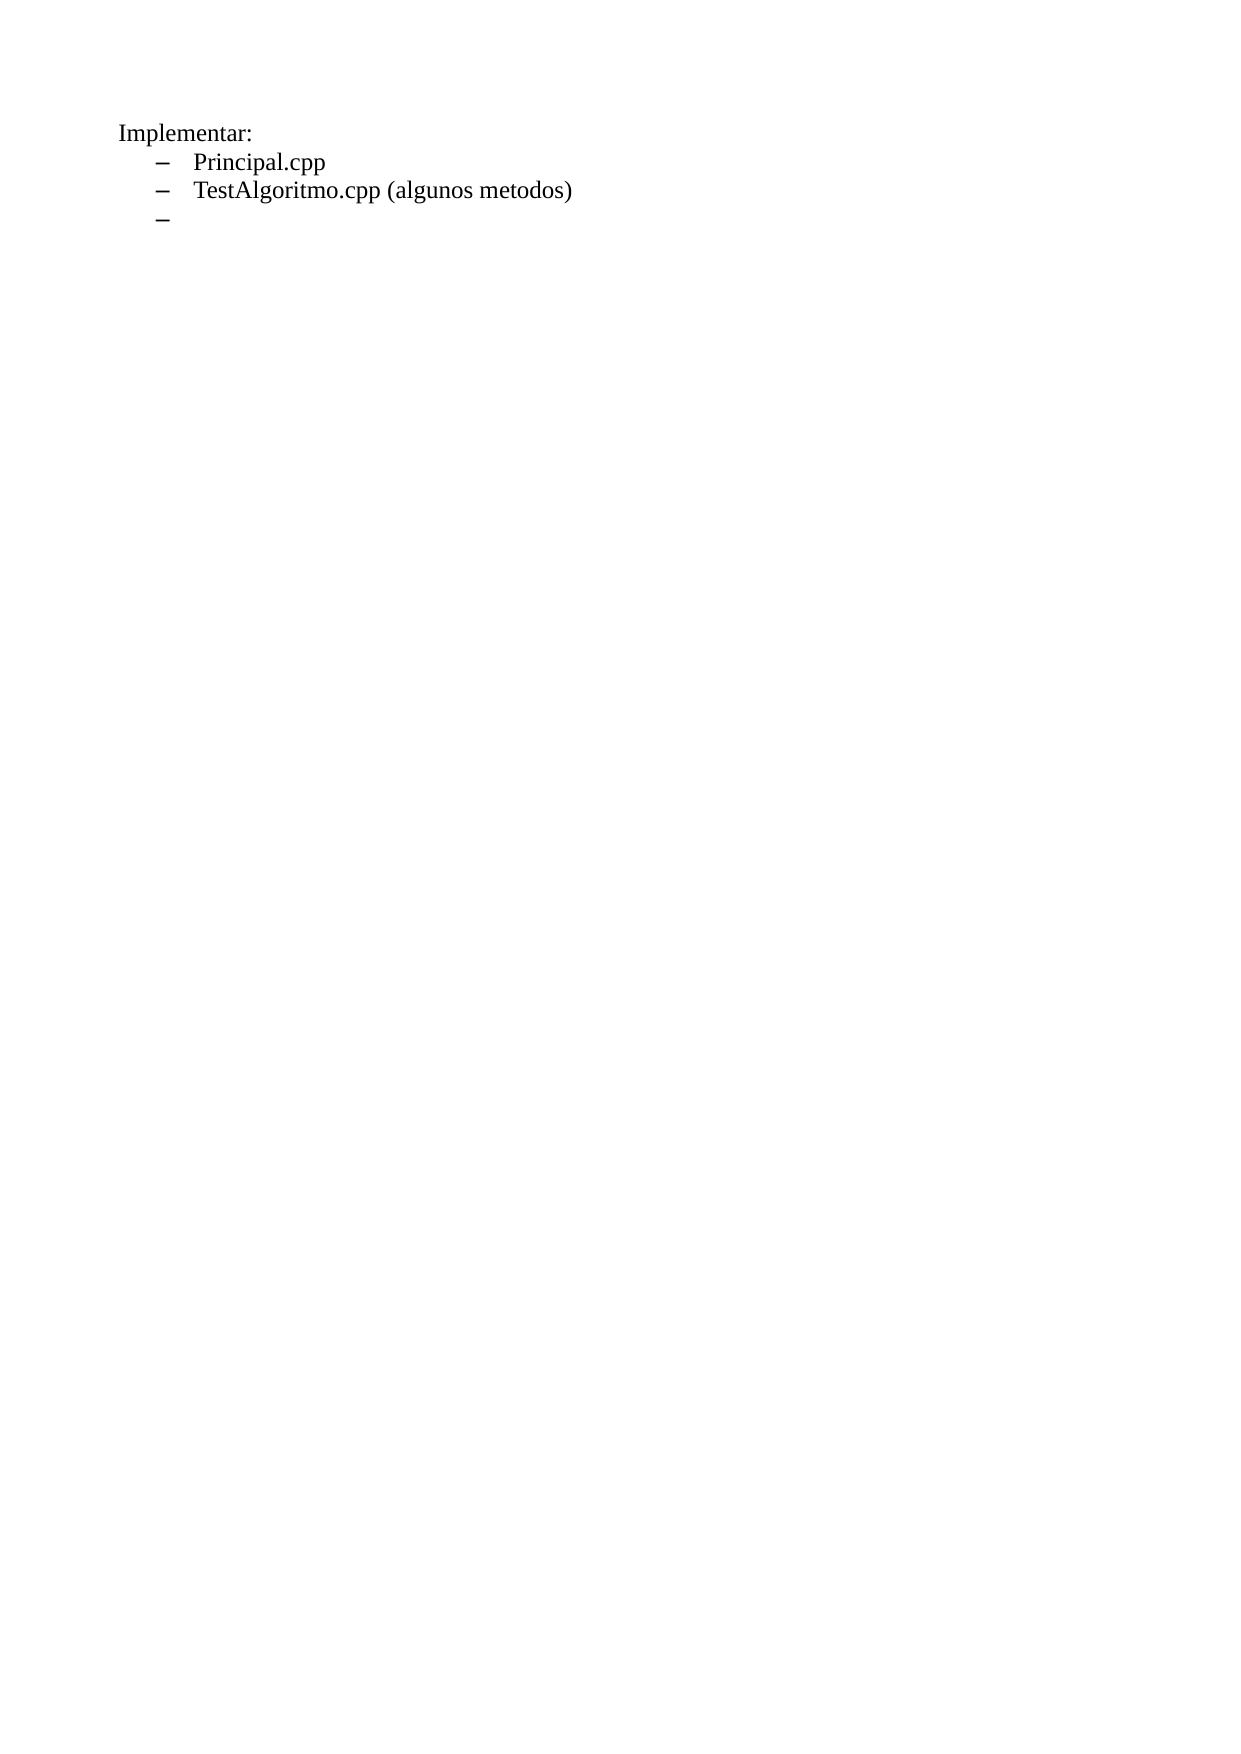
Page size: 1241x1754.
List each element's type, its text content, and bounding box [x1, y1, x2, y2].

text Implementar: [118, 118, 1122, 147]
list Principal.cpp [156, 147, 1122, 176]
list TestAlgoritmo.cpp (algunos metodos) [156, 176, 1122, 204]
